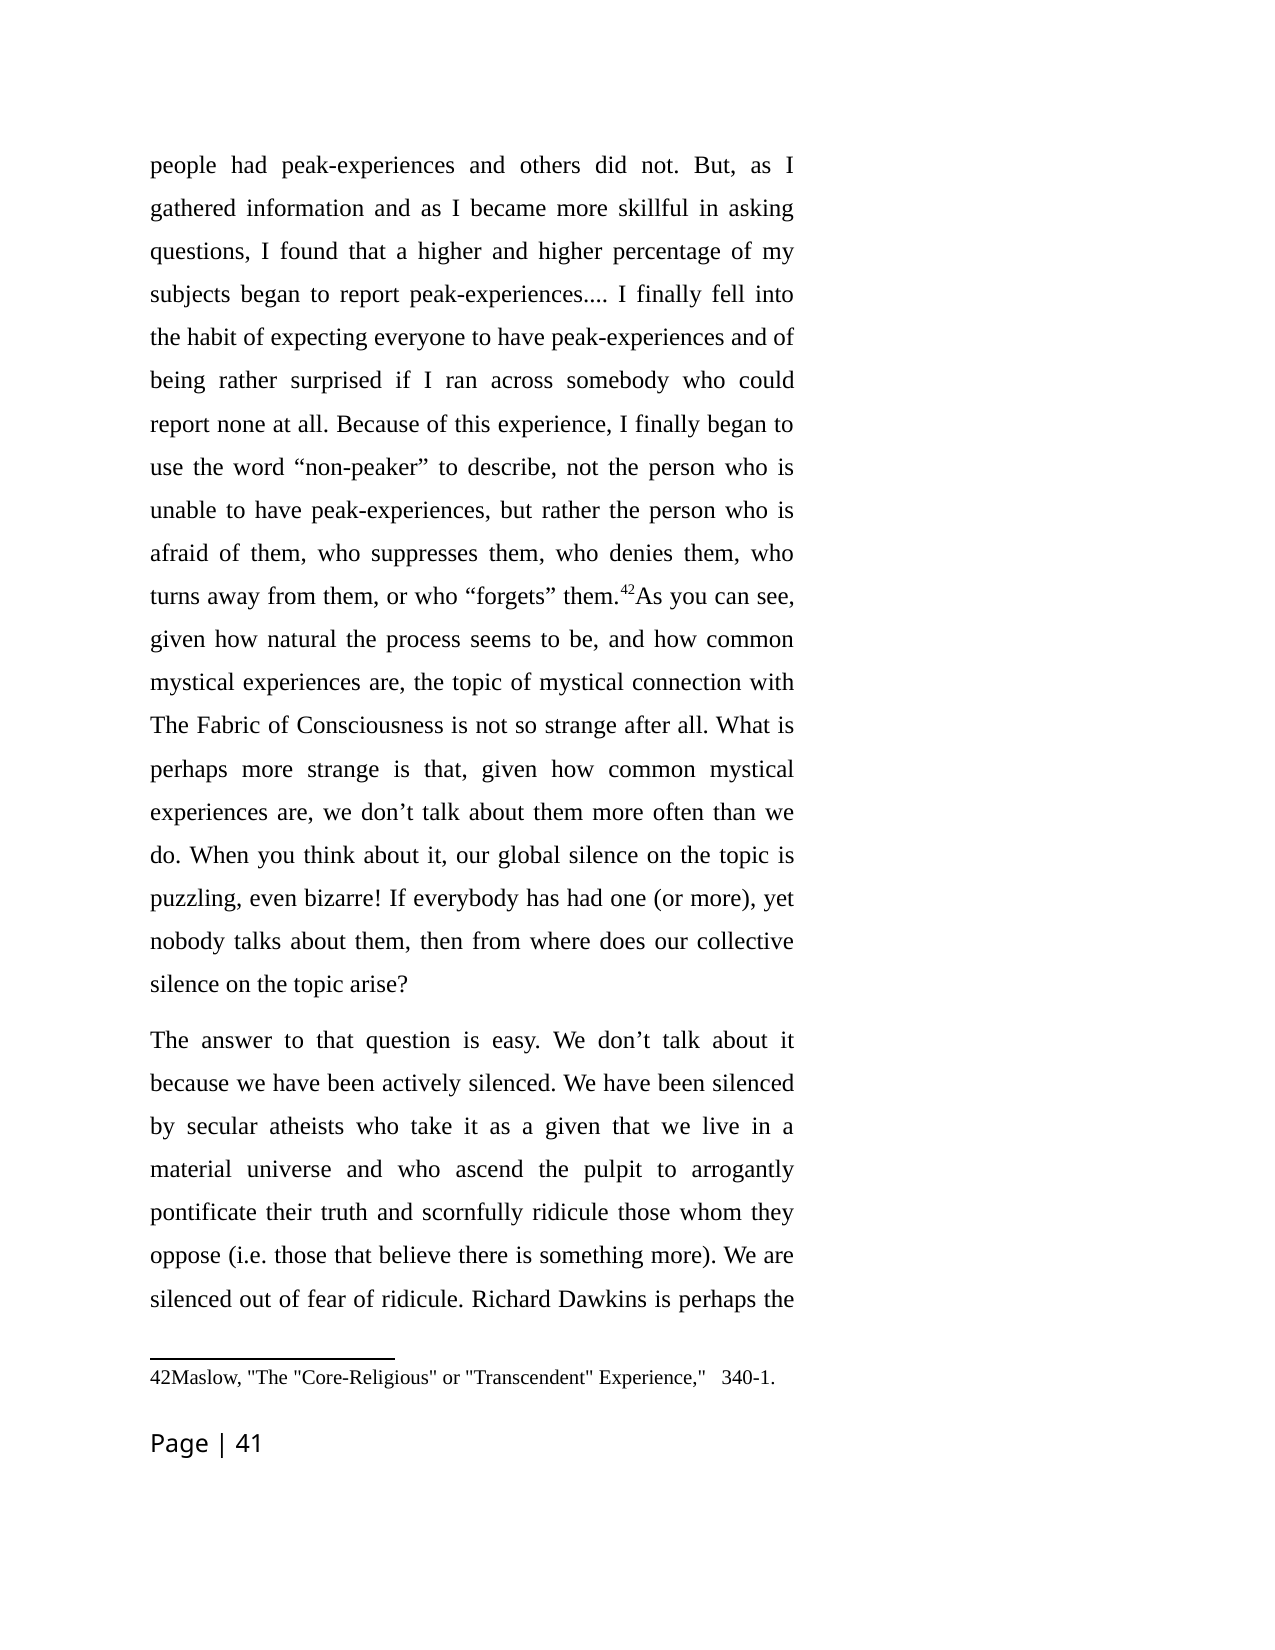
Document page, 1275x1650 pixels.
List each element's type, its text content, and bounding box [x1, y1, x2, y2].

text Maslow, "The "Core-Religious" or "Transcendent" Experience," 340-1. [150, 1365, 1125, 1389]
text people had peak-experiences and others did not. But, as I gathered information and as I became more skillful in asking questions, I found that a higher and higher percentage of my subjects began to report peak-experiences.... I finally fell into the habit of expecting everyone to have peak-experiences and of being rather surprised if I ran across somebody who could report none at all. Because of this experience, I finally began to use the word “non-peaker” to describe, not the person who is unable to have peak-experiences, but rather the person who is afraid of them, who suppresses them, who denies them, who turns away from them, or who “forgets” them.As you can see, given how natural the process seems to be, and how common mystical experiences are, the topic of mystical connection with The Fabric of Consciousness is not so strange after all. What is perhaps more strange is that, given how common mystical experiences are, we don’t talk about them more often than we do. When you think about it, our global silence on the topic is puzzling, even bizarre! If everybody has had one (or more), yet nobody talks about them, then from where does our collective silence on the topic arise? [150, 150, 795, 998]
text The answer to that question is easy. We don’t talk about it because we have been actively silenced. We have been silenced by secular atheists who take it as a given that we live in a material universe and who ascend the pulpit to arrogantly pontificate their truth and scornfully ridicule those whom they oppose (i.e. those that believe there is something more). We are silenced out of fear of ridicule. Richard Dawkins is perhaps the [150, 1025, 795, 1312]
